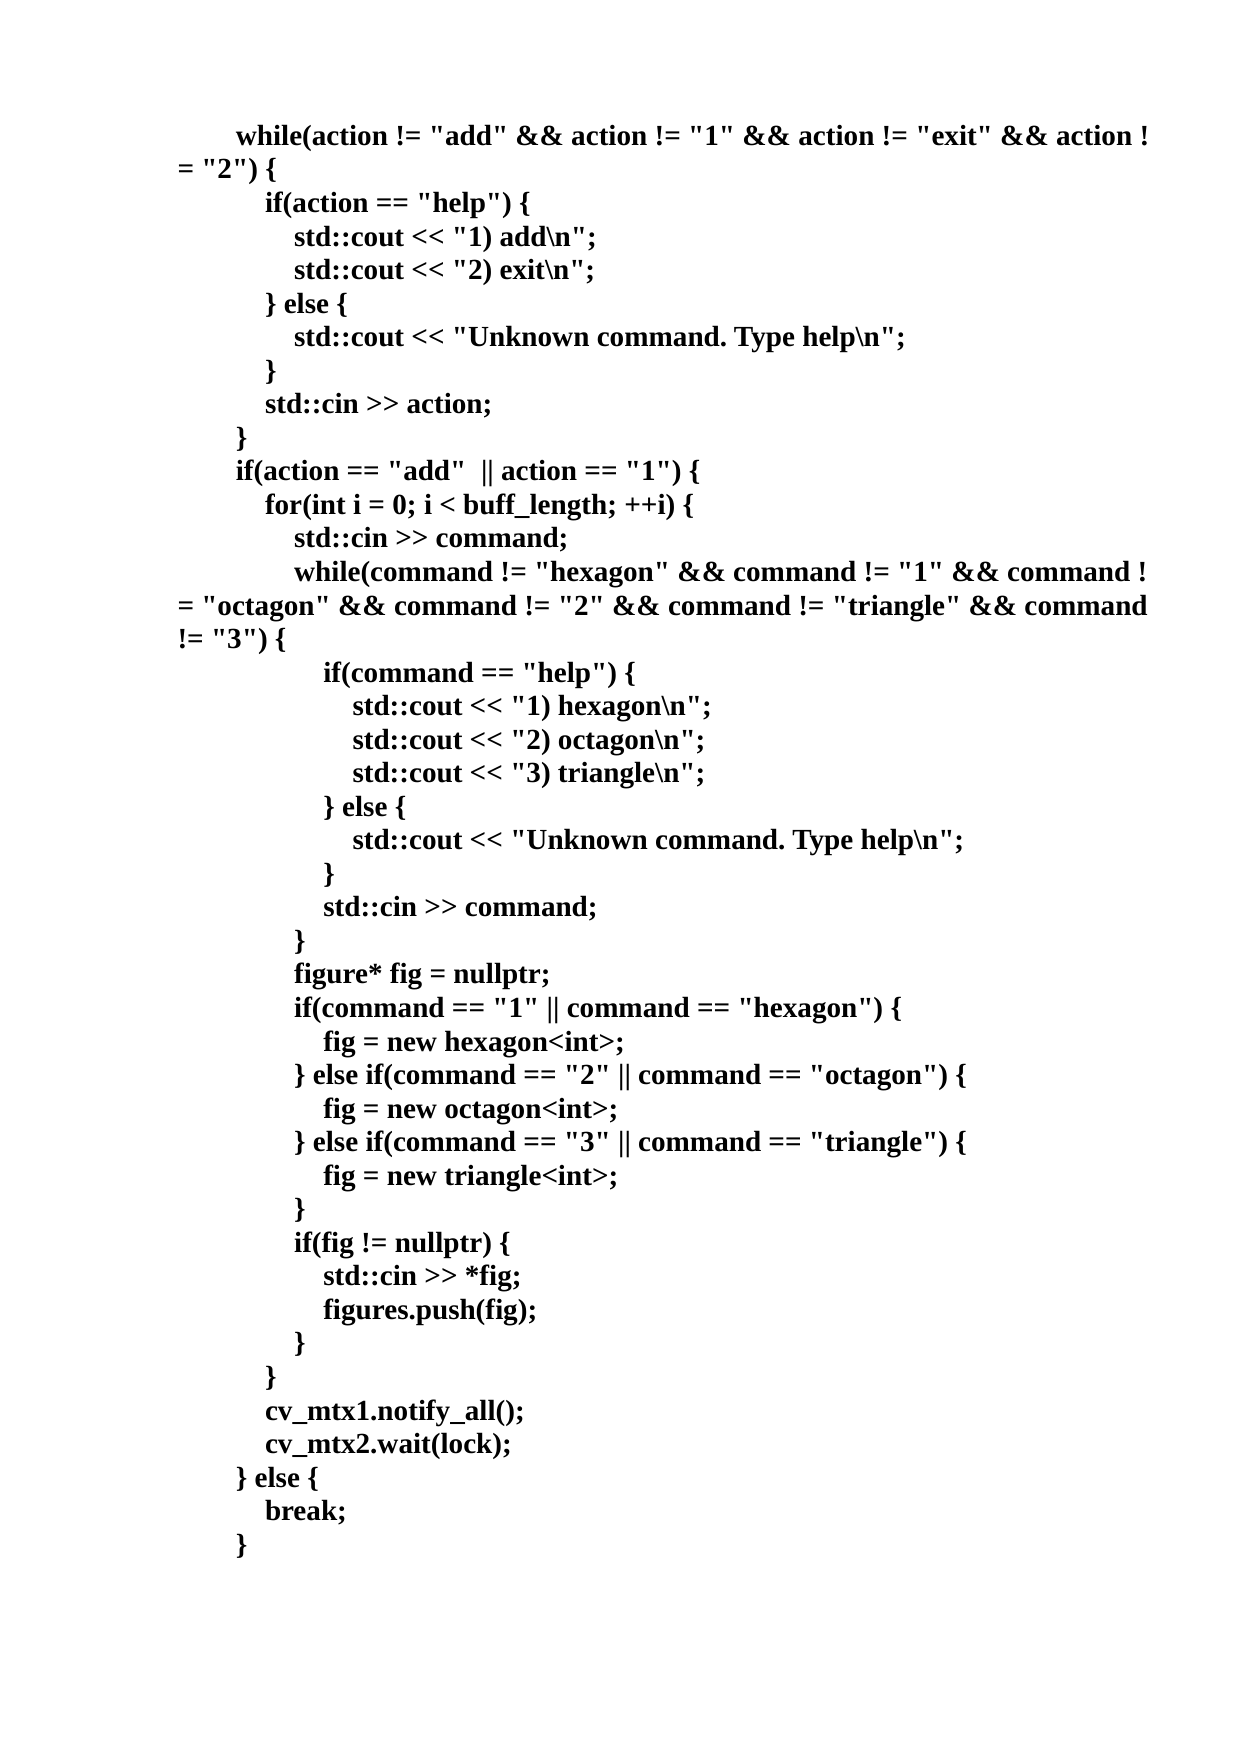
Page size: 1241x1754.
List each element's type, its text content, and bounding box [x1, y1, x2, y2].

text figure* fig = nullptr; [177, 957, 1152, 990]
text std::cout << "Unknown command. Type help\n"; [177, 822, 1152, 856]
text } else if(command == "2" || command == "octagon") { [177, 1057, 1152, 1091]
text } [177, 420, 1152, 453]
text } else { [177, 1460, 1152, 1493]
text } else if(command == "3" || command == "triangle") { [177, 1124, 1152, 1158]
text std::cin >> *fig; [177, 1258, 1152, 1292]
text fig = new hexagon<int>; [177, 1024, 1152, 1057]
text } else { [177, 286, 1152, 319]
text fig = new octagon<int>; [177, 1091, 1152, 1124]
text } [177, 1191, 1152, 1225]
text } [177, 923, 1152, 957]
text if(command == "1" || command == "hexagon") { [177, 990, 1152, 1024]
text while(action != "add" && action != "1" && action != "exit" && action != "2") { [177, 118, 1152, 185]
text if(command == "help") { [177, 655, 1152, 688]
text } [177, 1359, 1152, 1393]
text std::cin >> action; [177, 386, 1152, 420]
text while(command != "hexagon" && command != "1" && command != "octagon" && command != "2" && command != "triangle" && command != "3") { [177, 554, 1152, 655]
text fig = new triangle<int>; [177, 1158, 1152, 1191]
text std::cout << "1) hexagon\n"; [177, 688, 1152, 722]
text std::cout << "1) add\n"; [177, 219, 1152, 252]
text cv_mtx1.notify_all(); [177, 1393, 1152, 1426]
text } [177, 353, 1152, 386]
text } else { [177, 789, 1152, 822]
text if(action == "help") { [177, 185, 1152, 219]
text for(int i = 0; i < buff_length; ++i) { [177, 487, 1152, 521]
text if(fig != nullptr) { [177, 1225, 1152, 1258]
text std::cout << "2) exit\n"; [177, 252, 1152, 286]
text std::cout << "Unknown command. Type help\n"; [177, 319, 1152, 353]
text break; [177, 1493, 1152, 1527]
text std::cout << "3) triangle\n"; [177, 755, 1152, 789]
text figures.push(fig); [177, 1292, 1152, 1326]
text std::cin >> command; [177, 521, 1152, 554]
text } [177, 856, 1152, 889]
text std::cin >> command; [177, 889, 1152, 923]
text if(action == "add" || action == "1") { [177, 453, 1152, 487]
text } [177, 1527, 1152, 1560]
text std::cout << "2) octagon\n"; [177, 722, 1152, 755]
text cv_mtx2.wait(lock); [177, 1426, 1152, 1460]
text } [177, 1326, 1152, 1359]
